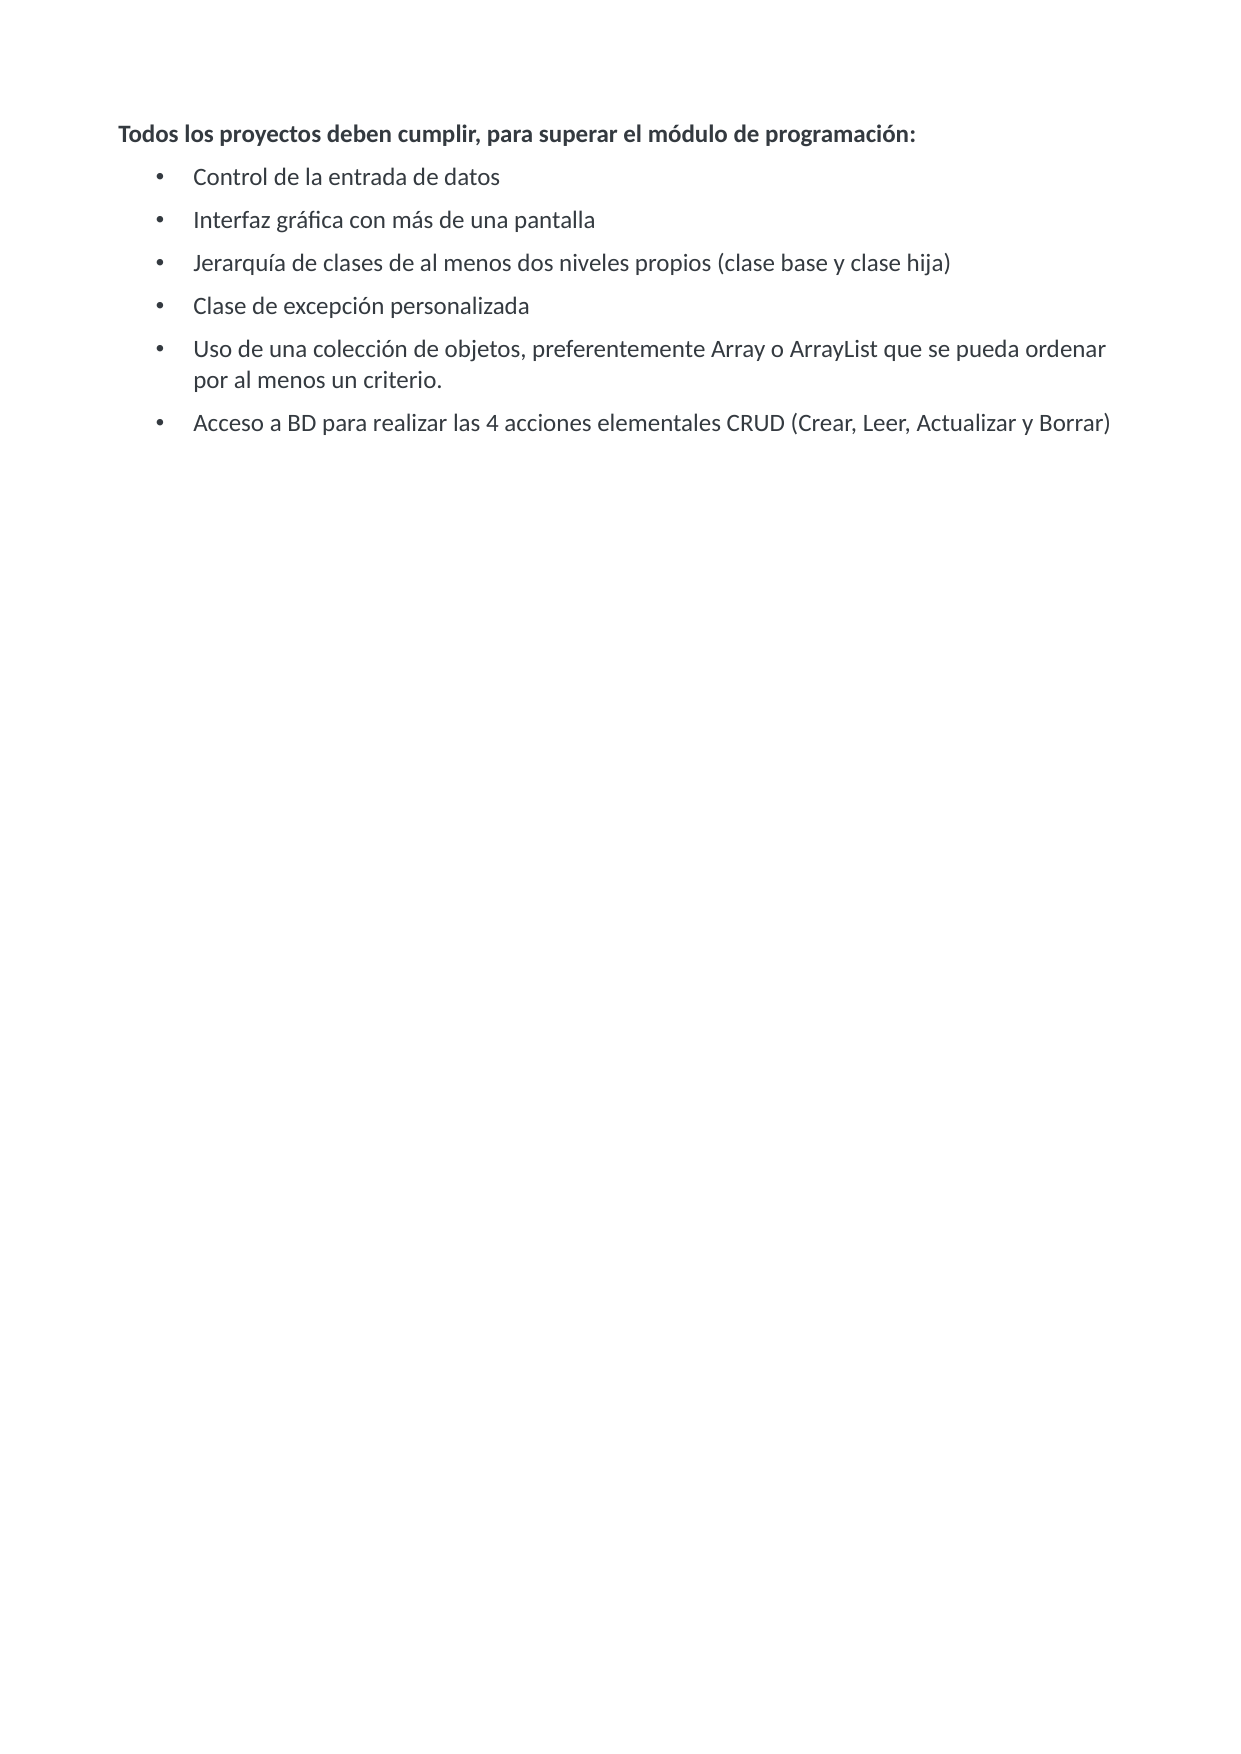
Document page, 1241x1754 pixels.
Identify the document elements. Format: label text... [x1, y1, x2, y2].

text Todos los proyectos deben cumplir, para superar el módulo de programación: [118, 118, 1122, 149]
list Clase de excepción personalizada [156, 290, 1122, 321]
list Uso de una colección de objetos, preferentemente Array o ArrayList que se pueda ordenar por al menos un criterio. [156, 333, 1122, 394]
list Interfaz gráfica con más de una pantalla [156, 204, 1122, 235]
list Jerarquía de clases de al menos dos niveles propios (clase base y clase hija) [156, 247, 1122, 278]
list Acceso a BD para realizar las 4 acciones elementales CRUD (Crear, Leer, Actualizar y Borrar) [156, 407, 1122, 437]
list Control de la entrada de datos [156, 161, 1122, 192]
